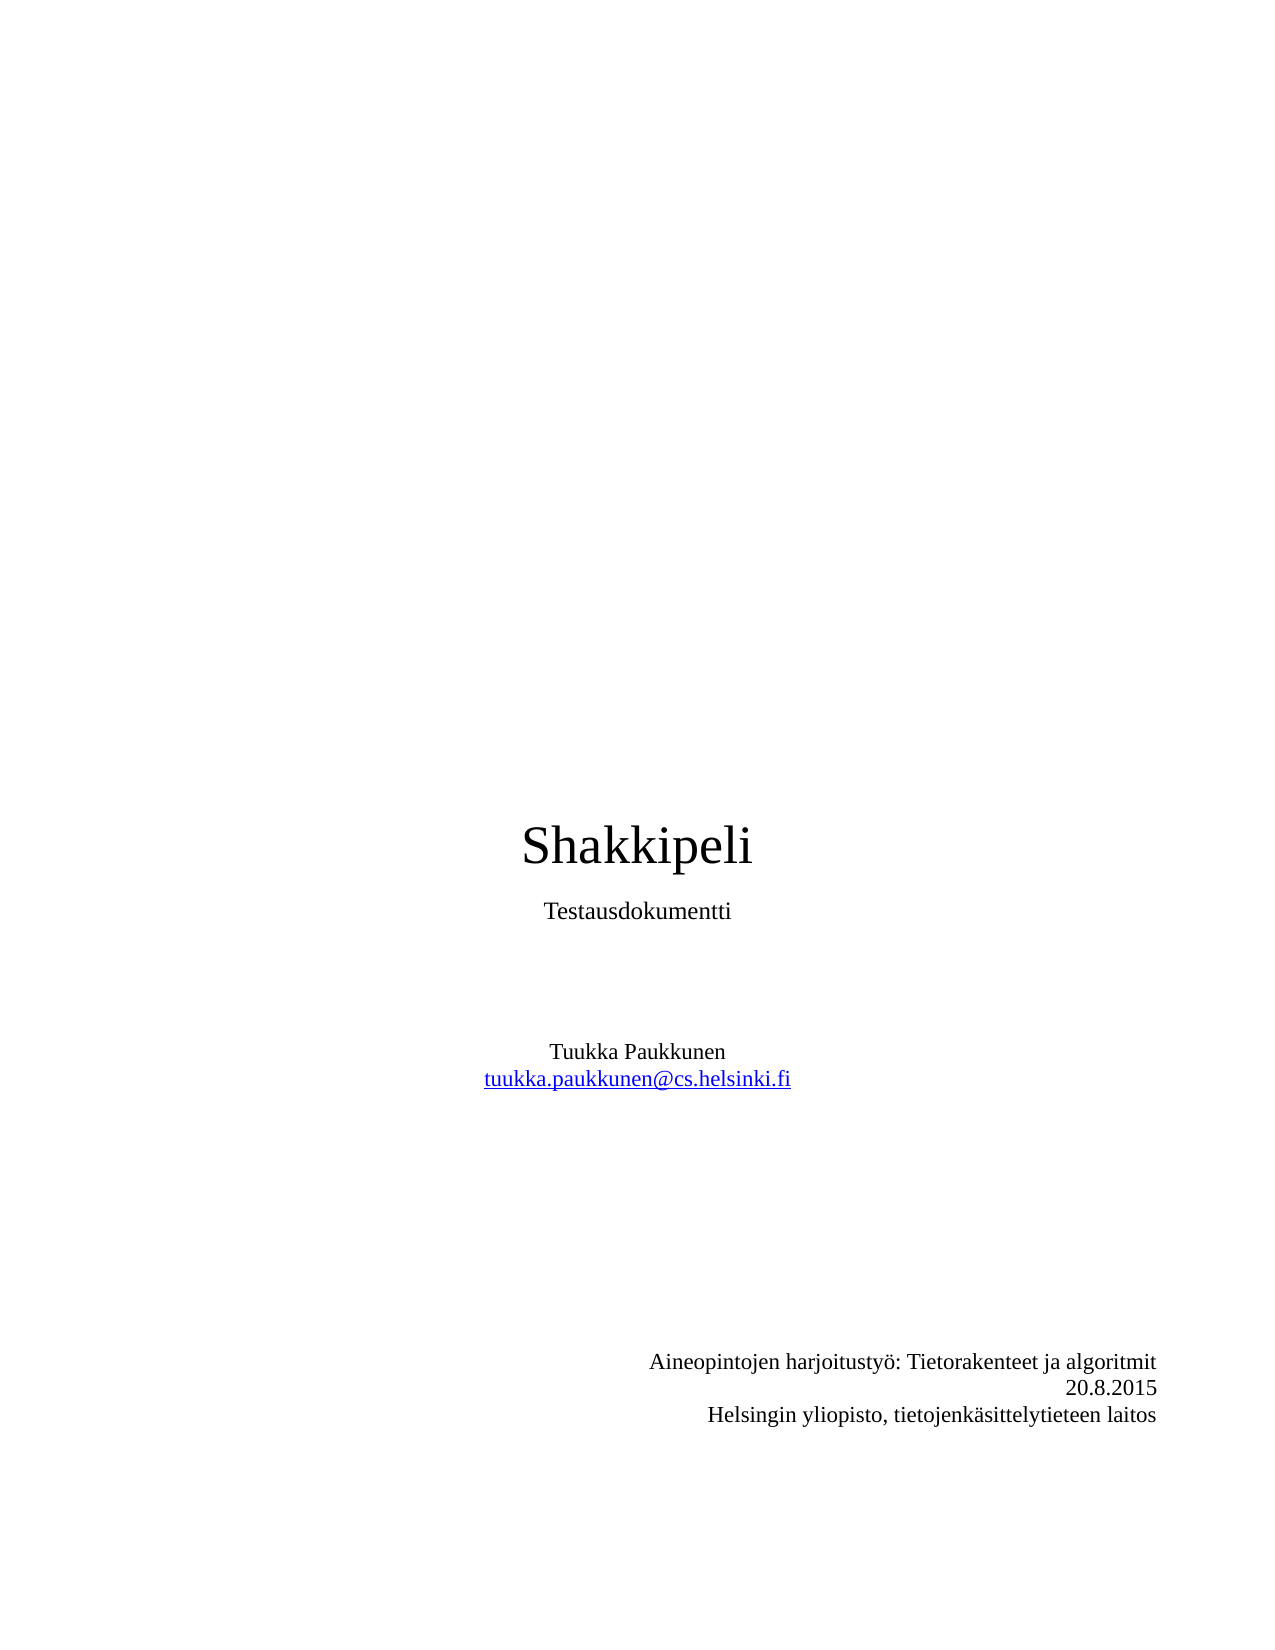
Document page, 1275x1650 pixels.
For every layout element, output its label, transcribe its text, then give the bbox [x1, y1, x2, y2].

subtitle Testausdokumentti [118, 896, 1157, 924]
text Tuukka Paukkunen tuukka.paukkunen@cs.helsinki.fi [118, 1038, 1157, 1091]
text Aineopintojen harjoitustyö: Tietorakenteet ja algoritmit 20.8.2015 Helsingin yliopisto, tietojenkäsittelytieteen laitos [118, 1348, 1157, 1427]
title Shakkipeli [118, 813, 1157, 875]
